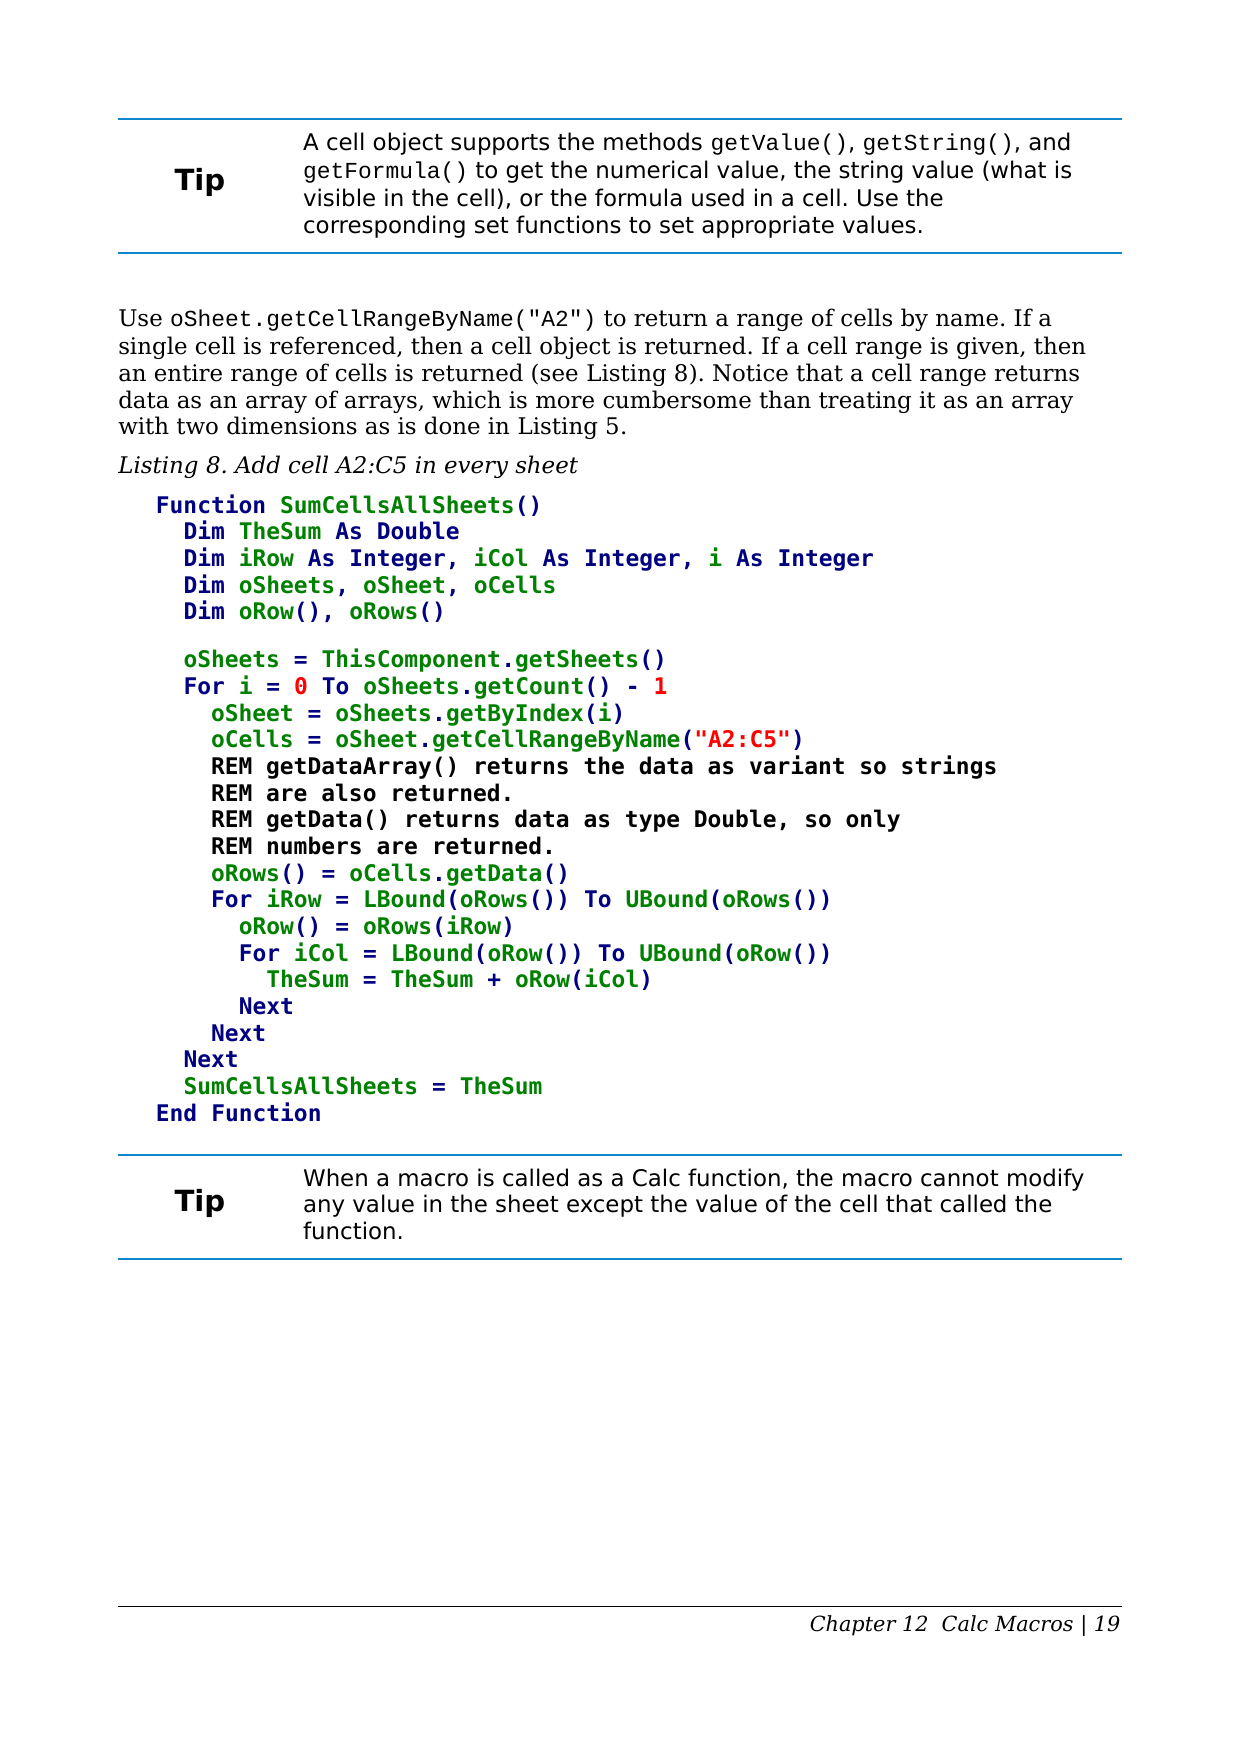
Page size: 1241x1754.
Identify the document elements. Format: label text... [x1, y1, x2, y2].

text oCells = oSheet.getCellRangeByName("A2:C5") [156, 726, 1092, 753]
text Dim oRow(), oRows() [156, 598, 1092, 625]
text Function SumCellsAllSheets() [156, 492, 1092, 518]
text Dim oSheets, oSheet, oCells [156, 572, 1092, 598]
table_header When a macro is called as a Calc function, the macro cannot modify any value in the sheet except the value of the cell that called the function. [281, 1156, 1122, 1258]
list Listing 8. Add cell A2:C5 in every sheet [118, 453, 1122, 479]
text TheSum = TheSum + oRow(iCol) [156, 966, 1092, 993]
text oRows() = oCells.getData() [156, 860, 1092, 886]
text REM are also returned. [156, 780, 1092, 806]
text oRow() = oRows(iRow) [156, 913, 1092, 940]
text For iCol = LBound(oRow()) To UBound(oRow()) [156, 940, 1092, 966]
text Dim iRow As Integer, iCol As Integer, i As Integer [156, 545, 1092, 572]
text oSheet = oSheets.getByIndex(i) [156, 700, 1092, 726]
text Next [156, 993, 1092, 1020]
text oSheets = ThisComponent.getSheets() [156, 646, 1092, 673]
text Next [156, 1046, 1092, 1073]
text REM getDataArray() returns the data as variant so strings [156, 753, 1092, 780]
text For iRow = LBound(oRows()) To UBound(oRows()) [156, 886, 1092, 913]
table_header Tip [118, 120, 281, 252]
text REM numbers are returned. [156, 833, 1092, 860]
text SumCellsAllSheets = TheSum [156, 1073, 1092, 1100]
table_header A cell object supports the methods getValue(), getString(), and getFormula() to get the numerical value, the string value (what is visible in the cell), or the formula used in a cell. Use the corresponding set functions to set appropriate values. [281, 120, 1122, 252]
table_header Tip [118, 1156, 281, 1258]
text Next [156, 1020, 1092, 1046]
text For i = 0 To oSheets.getCount() - 1 [156, 673, 1092, 700]
text End Function [156, 1100, 1092, 1126]
text Dim TheSum As Double [156, 518, 1092, 545]
text Use oSheet.getCellRangeByName("A2") to return a range of cells by name. If a single cell is referenced, then a cell object is returned. If a cell range is given, then an entire range of cells is returned (see Listing 8). Notice that a cell range returns data as an array of arrays, which is more cumbersome than treating it as an array with two dimensions as is done in Listing 5. [118, 305, 1122, 440]
text REM getData() returns data as type Double, so only [156, 806, 1092, 833]
